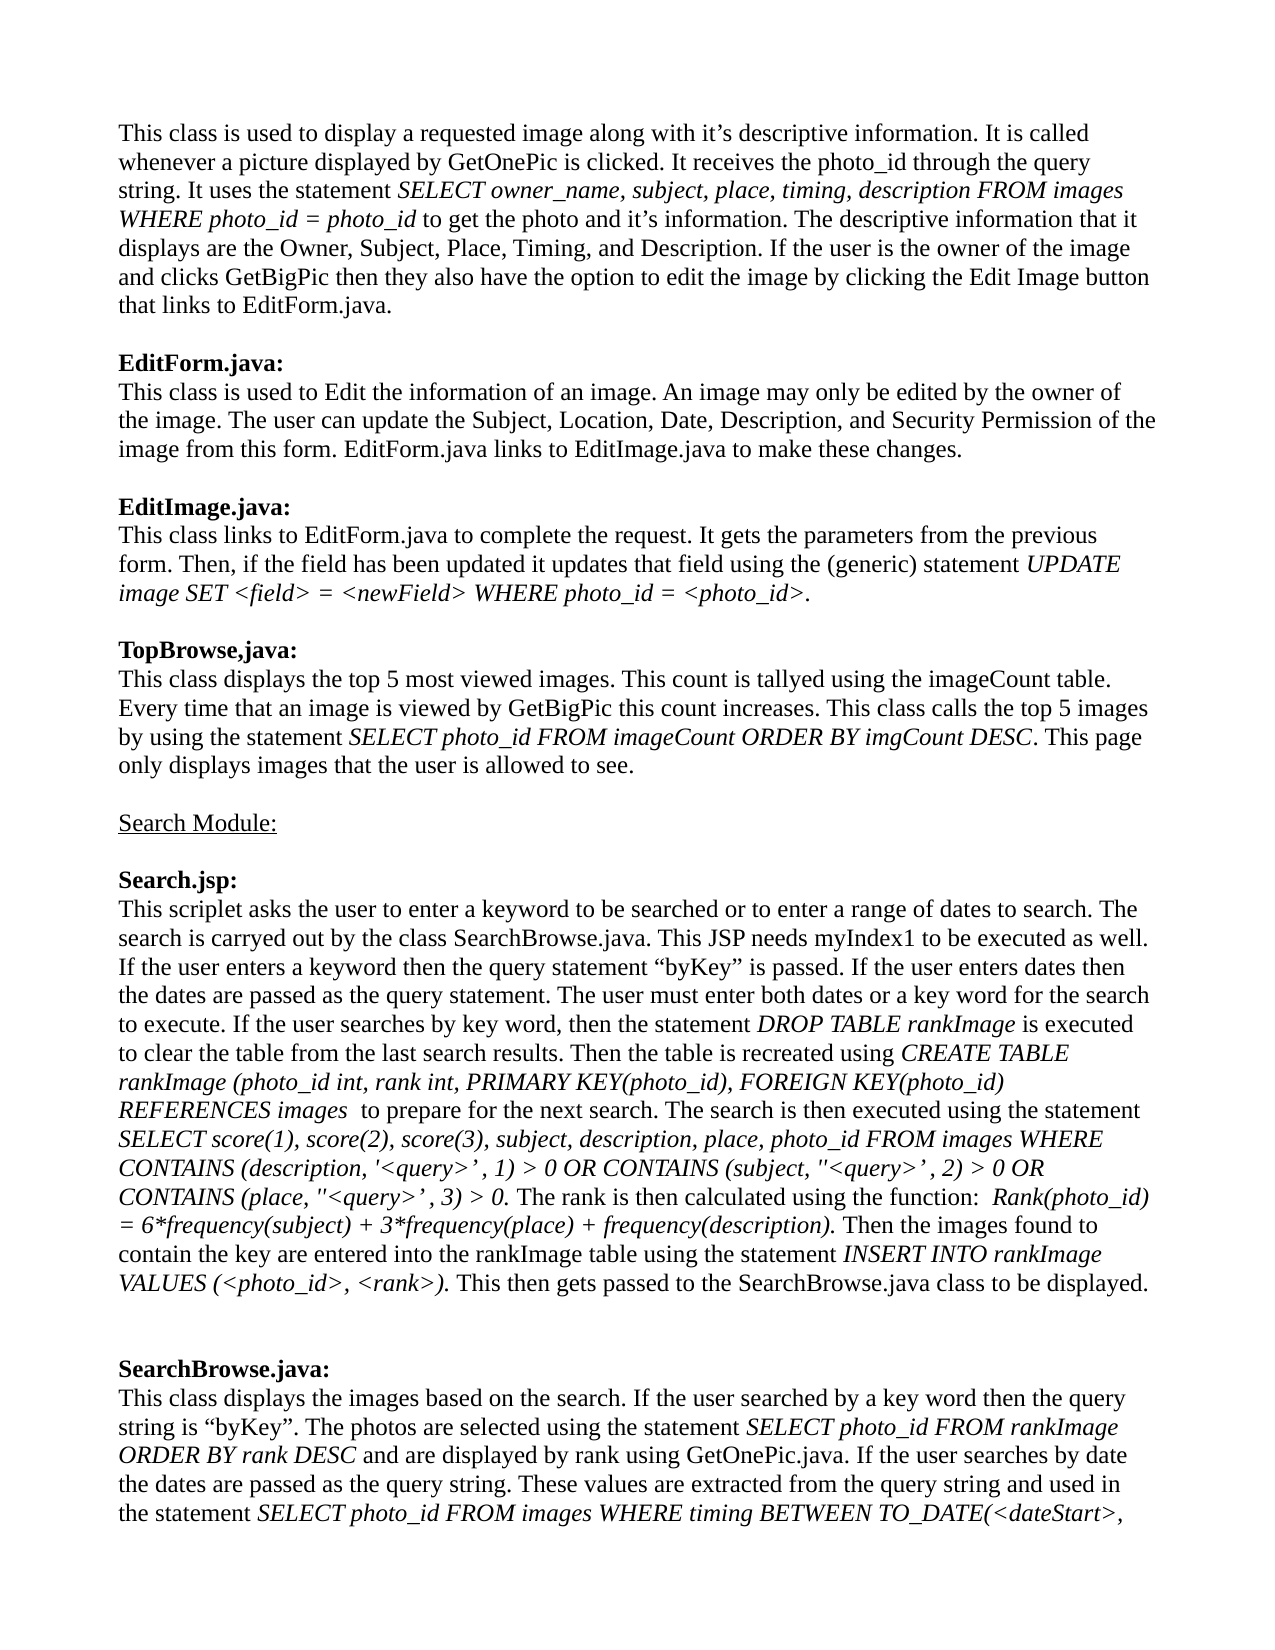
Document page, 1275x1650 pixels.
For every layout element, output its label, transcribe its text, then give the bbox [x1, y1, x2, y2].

text TopBrowse,java: [118, 636, 1157, 664]
text EditImage.java: [118, 492, 1157, 521]
text Search.jsp: [118, 866, 1157, 894]
text This class is used to display a requested image along with it’s descriptive information. It is called whenever a picture displayed by GetOnePic is clicked. It receives the photo_id through the query string. It uses the statement SELECT owner_name, subject, place, timing, description FROM images WHERE photo_id = photo_id to get the photo and it’s information. The descriptive information that it displays are the Owner, Subject, Place, Timing, and Description. If the user is the owner of the image and clicks GetBigPic then they also have the option to edit the image by clicking the Edit Image button that links to EditForm.java. [118, 118, 1157, 319]
text Search Module: [118, 808, 1157, 837]
text This class is used to Edit the information of an image. An image may only be edited by the owner of the image. The user can update the Subject, Location, Date, Description, and Security Permission of the image from this form. EditForm.java links to EditImage.java to make these changes. [118, 377, 1157, 463]
text This class displays the images based on the search. If the user searched by a key word then the query string is “byKey”. The photos are selected using the statement SELECT photo_id FROM rankImage ORDER BY rank DESC and are displayed by rank using GetOnePic.java. If the user searches by date the dates are passed as the query string. These values are extracted from the query string and used in the statement SELECT photo_id FROM images WHERE timing BETWEEN TO_DATE(<dateStart>, [118, 1383, 1157, 1527]
text SearchBrowse.java: [118, 1354, 1157, 1383]
text EditForm.java: [118, 348, 1157, 377]
text This class links to EditForm.java to complete the request. It gets the parameters from the previous form. Then, if the field has been updated it updates that field using the (generic) statement UPDATE image SET <field> = <newField> WHERE photo_id = <photo_id>. [118, 521, 1157, 607]
text This class displays the top 5 most viewed images. This count is tallyed using the imageCount table. Every time that an image is viewed by GetBigPic this count increases. This class calls the top 5 images by using the statement SELECT photo_id FROM imageCount ORDER BY imgCount DESC. This page only displays images that the user is allowed to see. [118, 664, 1157, 779]
text This scriplet asks the user to enter a keyword to be searched or to enter a range of dates to search. The search is carryed out by the class SearchBrowse.java. This JSP needs myIndex1 to be executed as well. If the user enters a keyword then the query statement “byKey” is passed. If the user enters dates then the dates are passed as the query statement. The user must enter both dates or a key word for the search to execute. If the user searches by key word, then the statement DROP TABLE rankImage is executed to clear the table from the last search results. Then the table is recreated using CREATE TABLE rankImage (photo_id int, rank int, PRIMARY KEY(photo_id), FOREIGN KEY(photo_id) REFERENCES images to prepare for the next search. The search is then executed using the statement SELECT score(1), score(2), score(3), subject, description, place, photo_id FROM images WHERE CONTAINS (description, '<query>’ , 1) > 0 OR CONTAINS (subject, ''<query>’ , 2) > 0 OR CONTAINS (place, ''<query>’ , 3) > 0. The rank is then calculated using the function: Rank(photo_id) = 6*frequency(subject) + 3*frequency(place) + frequency(description). Then the images found to contain the key are entered into the rankImage table using the statement INSERT INTO rankImage VALUES (<photo_id>, <rank>). This then gets passed to the SearchBrowse.java class to be displayed. [118, 894, 1157, 1297]
